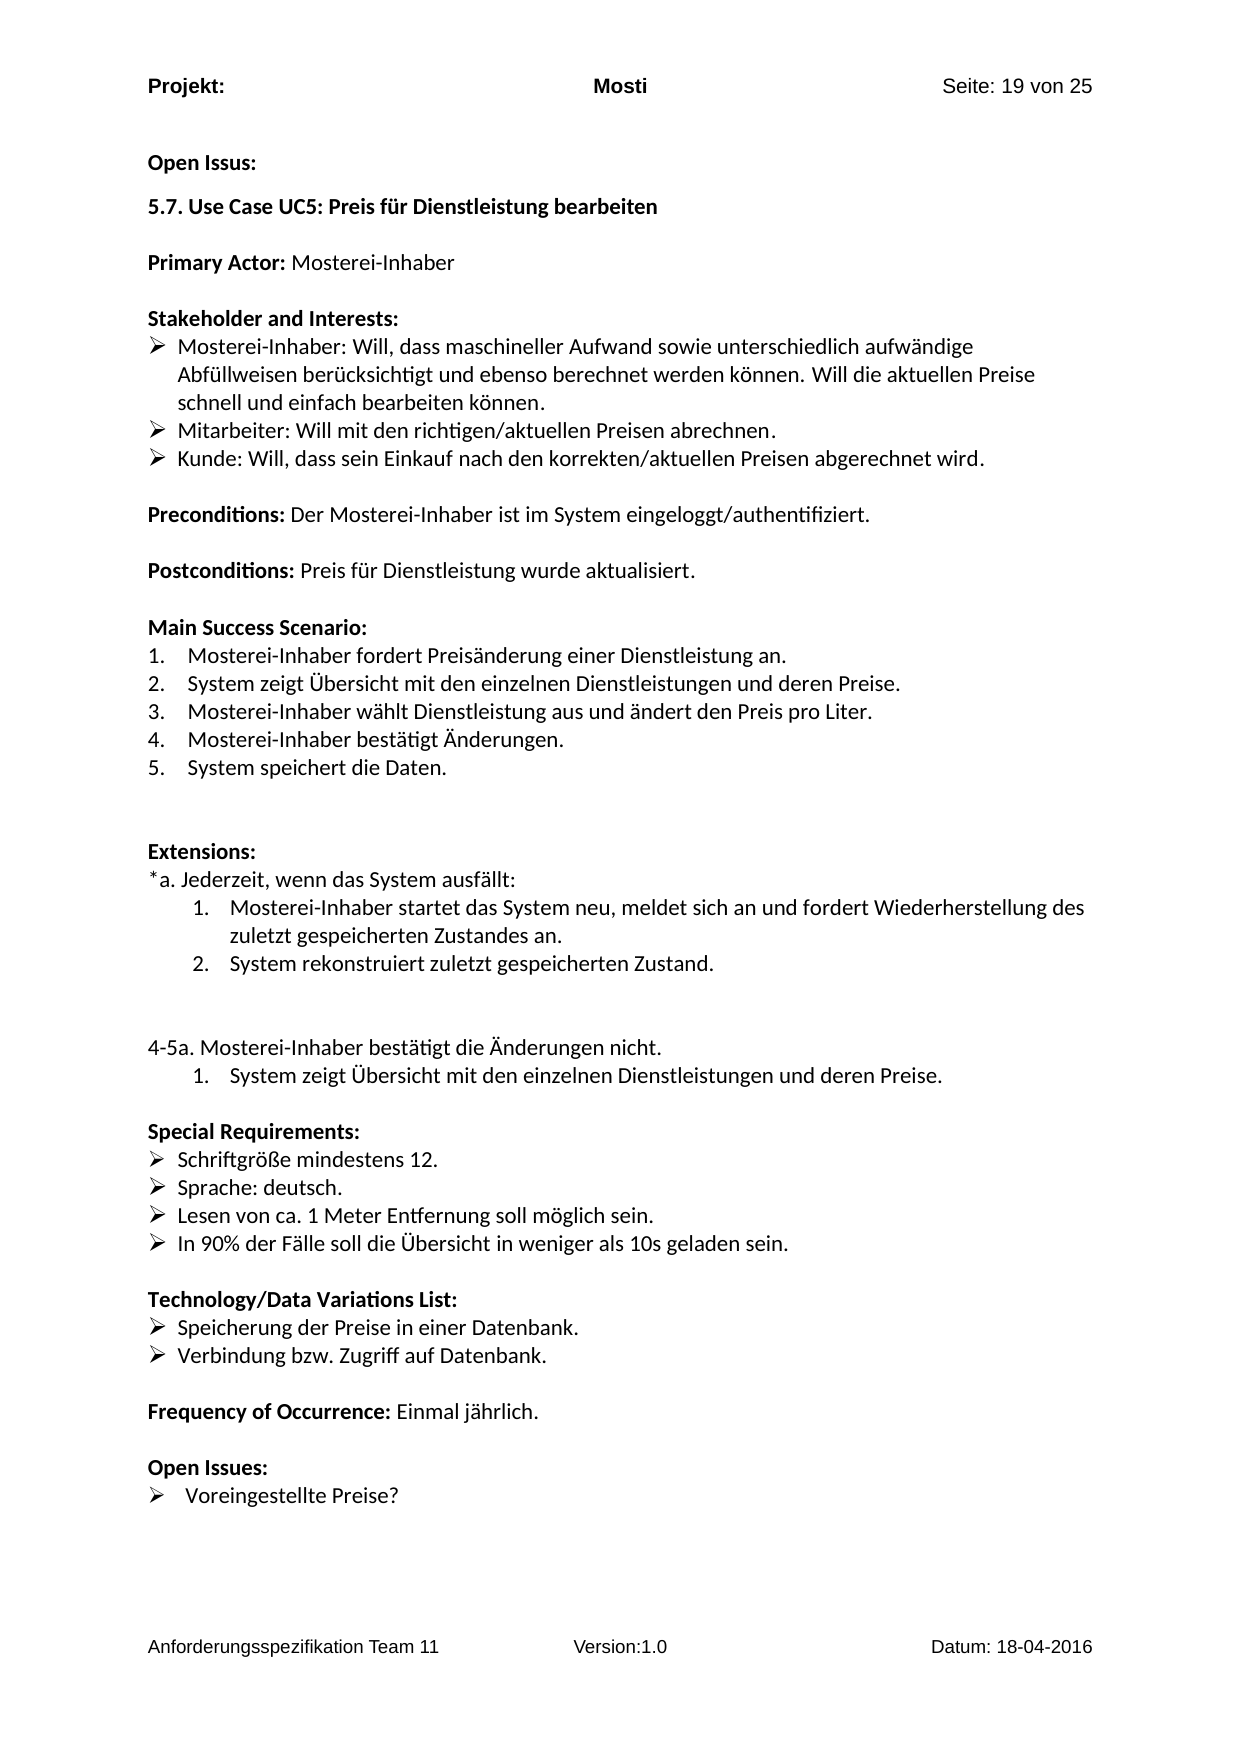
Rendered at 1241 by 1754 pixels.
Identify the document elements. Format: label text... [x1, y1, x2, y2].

list Speicherung der Preise in einer Datenbank. [148, 1313, 1092, 1341]
text 4-5a. Mosterei-Inhaber bestätigt die Änderungen nicht. [148, 1033, 1092, 1061]
text Postconditions: Preis für Dienstleistung wurde aktualisiert. [148, 557, 1092, 585]
list System zeigt Übersicht mit den einzelnen Dienstleistungen und deren Preise. [148, 669, 1092, 697]
text Primary Actor: Mosterei-Inhaber [148, 248, 1092, 276]
list Sprache: deutsch. [148, 1173, 1092, 1201]
text Open Issues: [148, 1453, 1092, 1481]
text Open Issus: [148, 148, 1092, 176]
list Mosterei-Inhaber fordert Preisänderung einer Dienstleistung an. [148, 641, 1092, 669]
subtitle 5.7. Use Case UC5: Preis für Dienstleistung bearbeiten [148, 192, 1092, 220]
text Stakeholder and Interests: [148, 304, 1092, 332]
text Special Requirements: [148, 1117, 1092, 1145]
text Frequency of Occurrence: Einmal jährlich. [148, 1397, 1092, 1425]
list Mitarbeiter: Will mit den richtigen/aktuellen Preisen abrechnen. [148, 417, 1092, 444]
list Kunde: Will, dass sein Einkauf nach den korrekten/aktuellen Preisen abgerechnet wird. [148, 444, 1092, 473]
text Preconditions: Der Mosterei-Inhaber ist im System eingeloggt/authentifiziert. [148, 501, 1092, 529]
list Lesen von ca. 1 Meter Entfernung soll möglich sein. [148, 1201, 1092, 1229]
list Mosterei-Inhaber bestätigt Änderungen. [148, 725, 1092, 753]
text Main Success Scenario: [148, 613, 1092, 641]
list Mosterei-Inhaber wählt Dienstleistung aus und ändert den Preis pro Liter. [148, 697, 1092, 725]
list Voreingestellte Preise? [148, 1481, 1092, 1509]
list Verbindung bzw. Zugriff auf Datenbank. [148, 1341, 1092, 1369]
list System rekonstruiert zuletzt gespeicherten Zustand. [192, 949, 1092, 977]
list Schriftgröße mindestens 12. [148, 1145, 1092, 1173]
list Mosterei-Inhaber startet das System neu, meldet sich an und fordert Wiederherstellung des zuletzt gespeicherten Zustandes an. [192, 893, 1092, 949]
list In 90% der Fälle soll die Übersicht in weniger als 10s geladen sein. [148, 1229, 1092, 1257]
text Technology/Data Variations List: [148, 1285, 1092, 1313]
text *a. Jederzeit, wenn das System ausfällt: [148, 865, 1092, 893]
text Extensions: [148, 837, 1092, 865]
list System speichert die Daten. [148, 753, 1092, 781]
list Mosterei-Inhaber: Will, dass maschineller Aufwand sowie unterschiedlich aufwändige Abfüllweisen berücksichtigt und ebenso berechnet werden können. Will die aktuellen Preise schnell und einfach bearbeiten können. [148, 332, 1092, 417]
list System zeigt Übersicht mit den einzelnen Dienstleistungen und deren Preise. [192, 1061, 1092, 1089]
